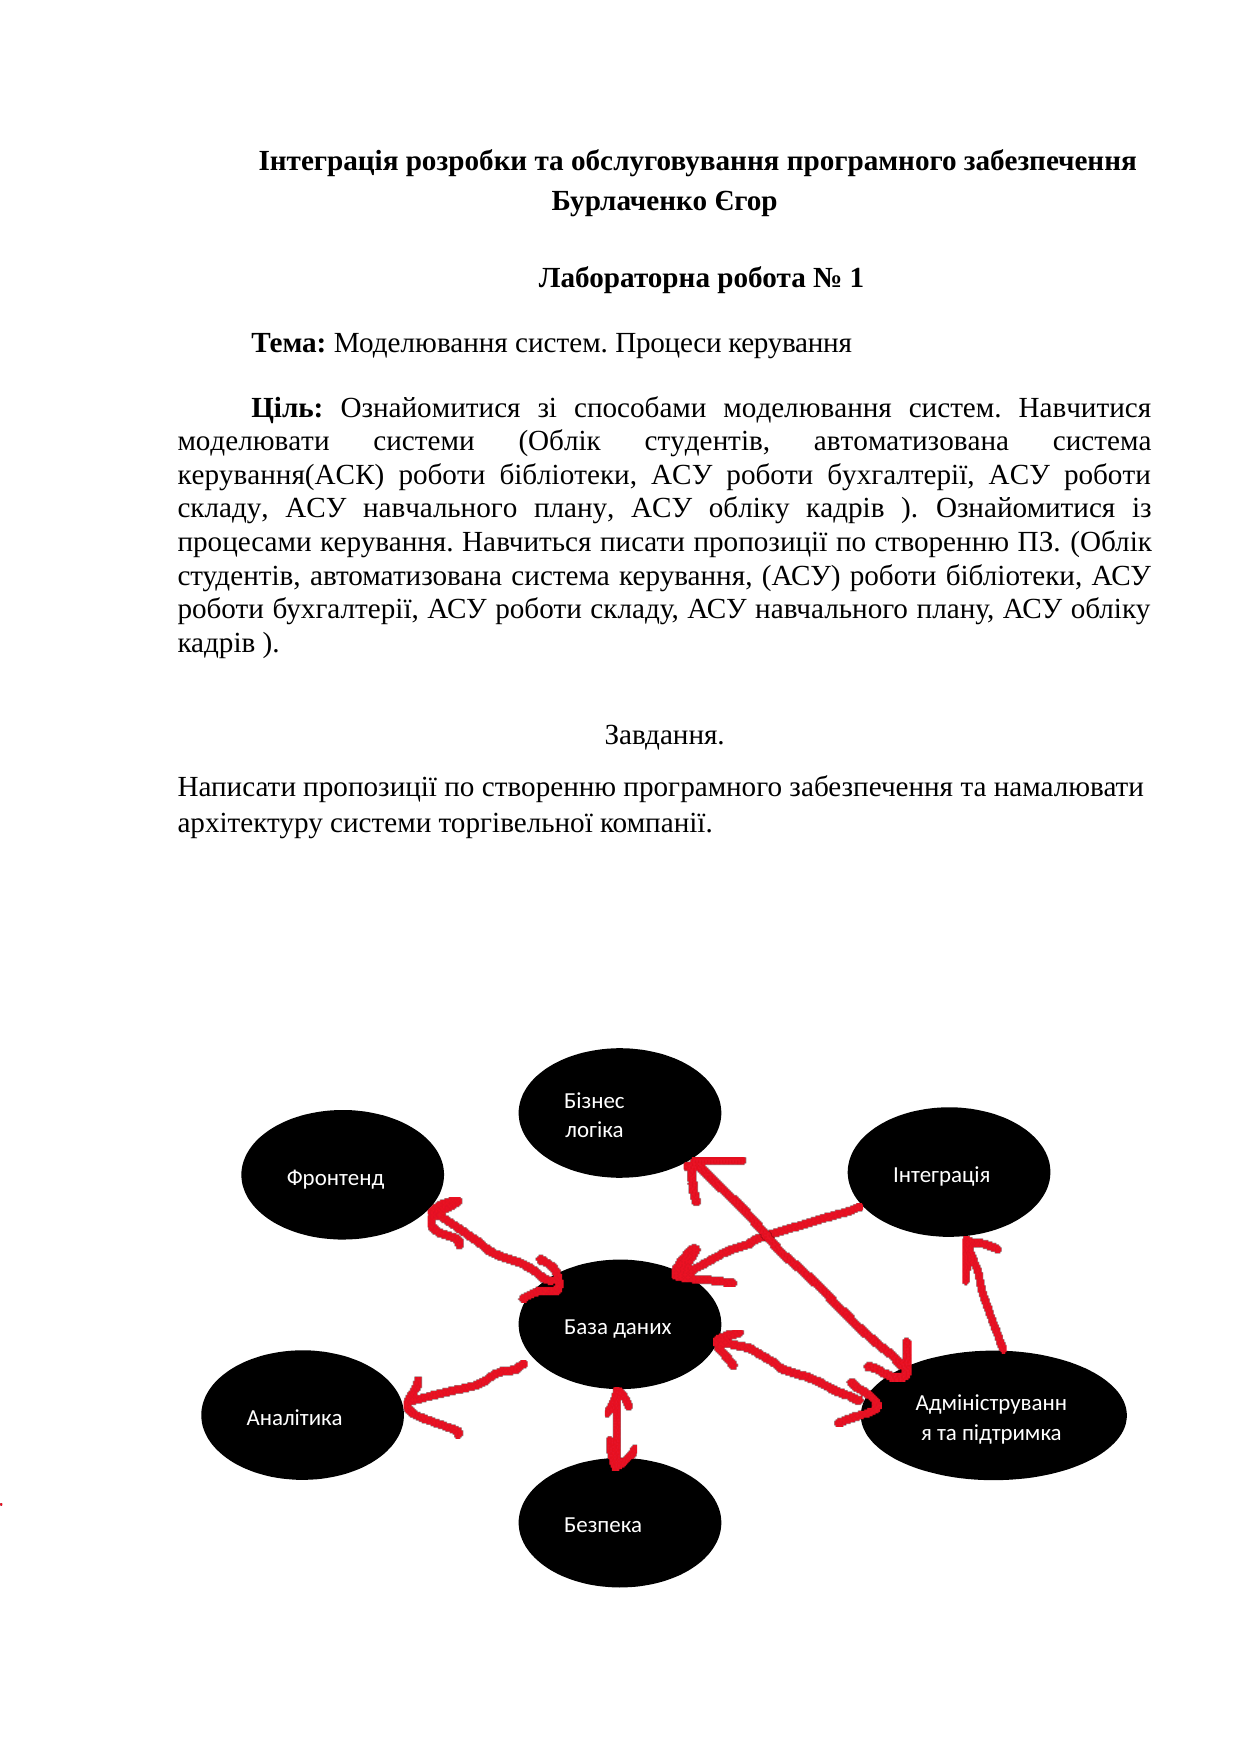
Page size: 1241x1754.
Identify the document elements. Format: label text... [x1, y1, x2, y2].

text Написати пропозиції по створенню програмного забезпечення та намалювати архітектуру системи торгівельної компанії. [177, 769, 1152, 839]
subtitle Ціль: Ознайомитися зі способами моделювання систем. Навчитися моделювати системи (Облік студентів, автоматизована система керування(АСК) роботи бібліотеки, АСУ роботи бухгалтерії, АСУ роботи складу, АСУ навчального плану, АСУ обліку кадрів ). Ознайомитися із процесами керування. Навчиться писати пропозиції по створенню ПЗ. (Облік студентів, автоматизована система керування, (АСУ) роботи бібліотеки, АСУ роботи бухгалтерії, АСУ роботи складу, АСУ навчального плану, АСУ обліку кадрів ). [177, 390, 1152, 658]
text Завдання. [177, 717, 1152, 751]
text Бурлаченко Єгор [177, 183, 1152, 216]
subtitle Лабораторна робота № 1 [177, 260, 1152, 294]
subtitle Інтеграція розробки та обслуговування програмного забезпечення [177, 143, 1152, 177]
subtitle Тема: Моделювання систем. Процеси керування [177, 325, 1152, 359]
